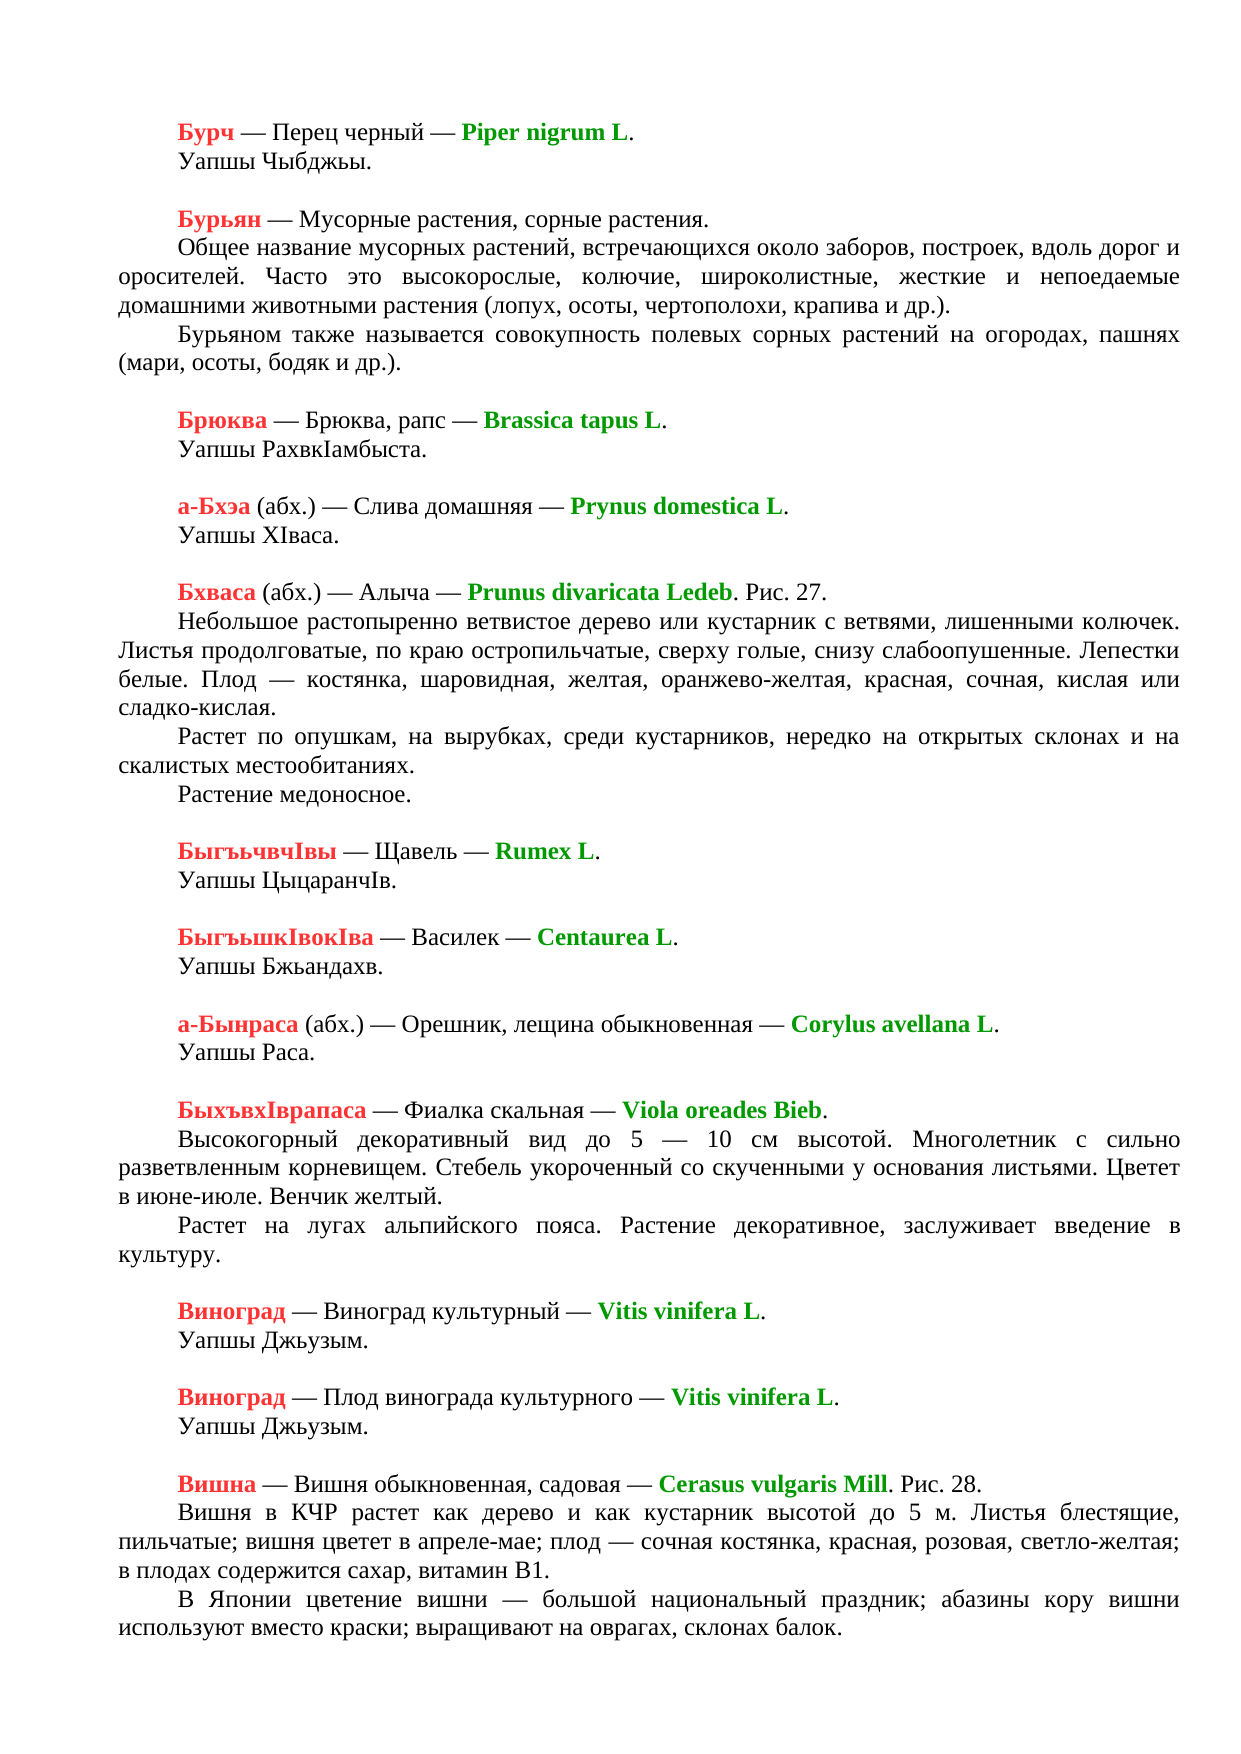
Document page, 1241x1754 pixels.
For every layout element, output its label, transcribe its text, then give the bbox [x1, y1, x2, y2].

text Общее название мусорных растений, встречающихся около заборов, построек, вдоль дорог и оросителей. Часто это высокорослые, колючие, широколистные, жесткие и непоедаемые домашними животными растения (лопух, осоты, чертополохи, крапива и др.). [118, 232, 1181, 319]
text БыгъьшкIвокIва — Василек — Centaurea L. [118, 922, 1181, 951]
text Уапшы Джьузым. [118, 1411, 1181, 1440]
text Бхваса (абх.) — Алыча — Prunus divaricata Ledeb. Рис. 27. [118, 577, 1181, 606]
text Уапшы Джьузым. [118, 1325, 1181, 1354]
text Уапшы Чыбджьы. [118, 146, 1181, 175]
text а-Бынраса (абх.) — Орешник, лещина обыкновенная — Corylus avellana L. [118, 1009, 1181, 1037]
text Вишна — Вишня обыкновенная, садовая — Cerasus vulgaris Mill. Рис. 28. [118, 1469, 1181, 1497]
text Бурьяном также называется совокупность полевых сорных растений на огородах, пашнях (мари, осоты, бодяк и др.). [118, 319, 1181, 376]
text Высокогорный декоративный вид до 5 — 10 см высотой. Многолетник с сильно разветвленным корневищем. Стебель укороченный со скученными у основания листьями. Цветет в июне-июле. Венчик желтый. [118, 1124, 1181, 1210]
text Уапшы РахвкIамбыста. [118, 434, 1181, 462]
text Уапшы Раса. [118, 1037, 1181, 1066]
text Бурьян — Мусорные растения, сорные растения. [118, 204, 1181, 232]
text Растет на лугах альпийского пояса. Растение декоративное, заслуживает введение в культуру. [118, 1210, 1181, 1267]
text Бурч — Перец черный — Piper nigrum L. [118, 117, 1181, 146]
text Виноград — Виноград культурный — Vitis vinifera L. [118, 1296, 1181, 1325]
text Небольшое растопыренно ветвистое дерево или кустарник с ветвями, лишенными колючек. Листья продолговатые, по краю остропильчатые, сверху голые, снизу слабоопушенные. Лепестки белые. Плод — костянка, шаровидная, желтая, оранжево-желтая, красная, сочная, кислая или сладко-кислая. [118, 606, 1181, 721]
text Растет по опушкам, на вырубках, среди кустарников, нередко на открытых склонах и на скалистых местообитаниях. [118, 721, 1181, 779]
text Уапшы ХIваса. [118, 520, 1181, 549]
text Вишня в КЧР растет как дерево и как кустарник высотой до 5 м. Листья блестящие, пильчатые; вишня цветет в апреле-мае; плод — сочная костянка, красная, розовая, светло-желтая; в плодах содержится сахар, витамин B1. [118, 1497, 1181, 1584]
text Уапшы Бжьандахв. [118, 951, 1181, 980]
text БыгъьчвчIвы — Щавель — Rumex L. [118, 836, 1181, 865]
text В Японии цветение вишни — большой национальный праздник; абазины кору вишни используют вместо краски; выращивают на оврагах, склонах балок. [118, 1584, 1181, 1641]
text а-Бхэа (абх.) — Слива домашняя — Prynus domestica L. [118, 491, 1181, 520]
text БыхъвхIврапаса — Фиалка скальная — Viola oreades Bieb. [118, 1095, 1181, 1124]
text Виноград — Плод винограда культурного — Vitis vinifera L. [118, 1382, 1181, 1411]
text Растение медоносное. [118, 779, 1181, 807]
text Уапшы ЦыцаранчIв. [118, 865, 1181, 894]
text Брюква — Брюква, рапс — Brassica tapus L. [118, 405, 1181, 434]
